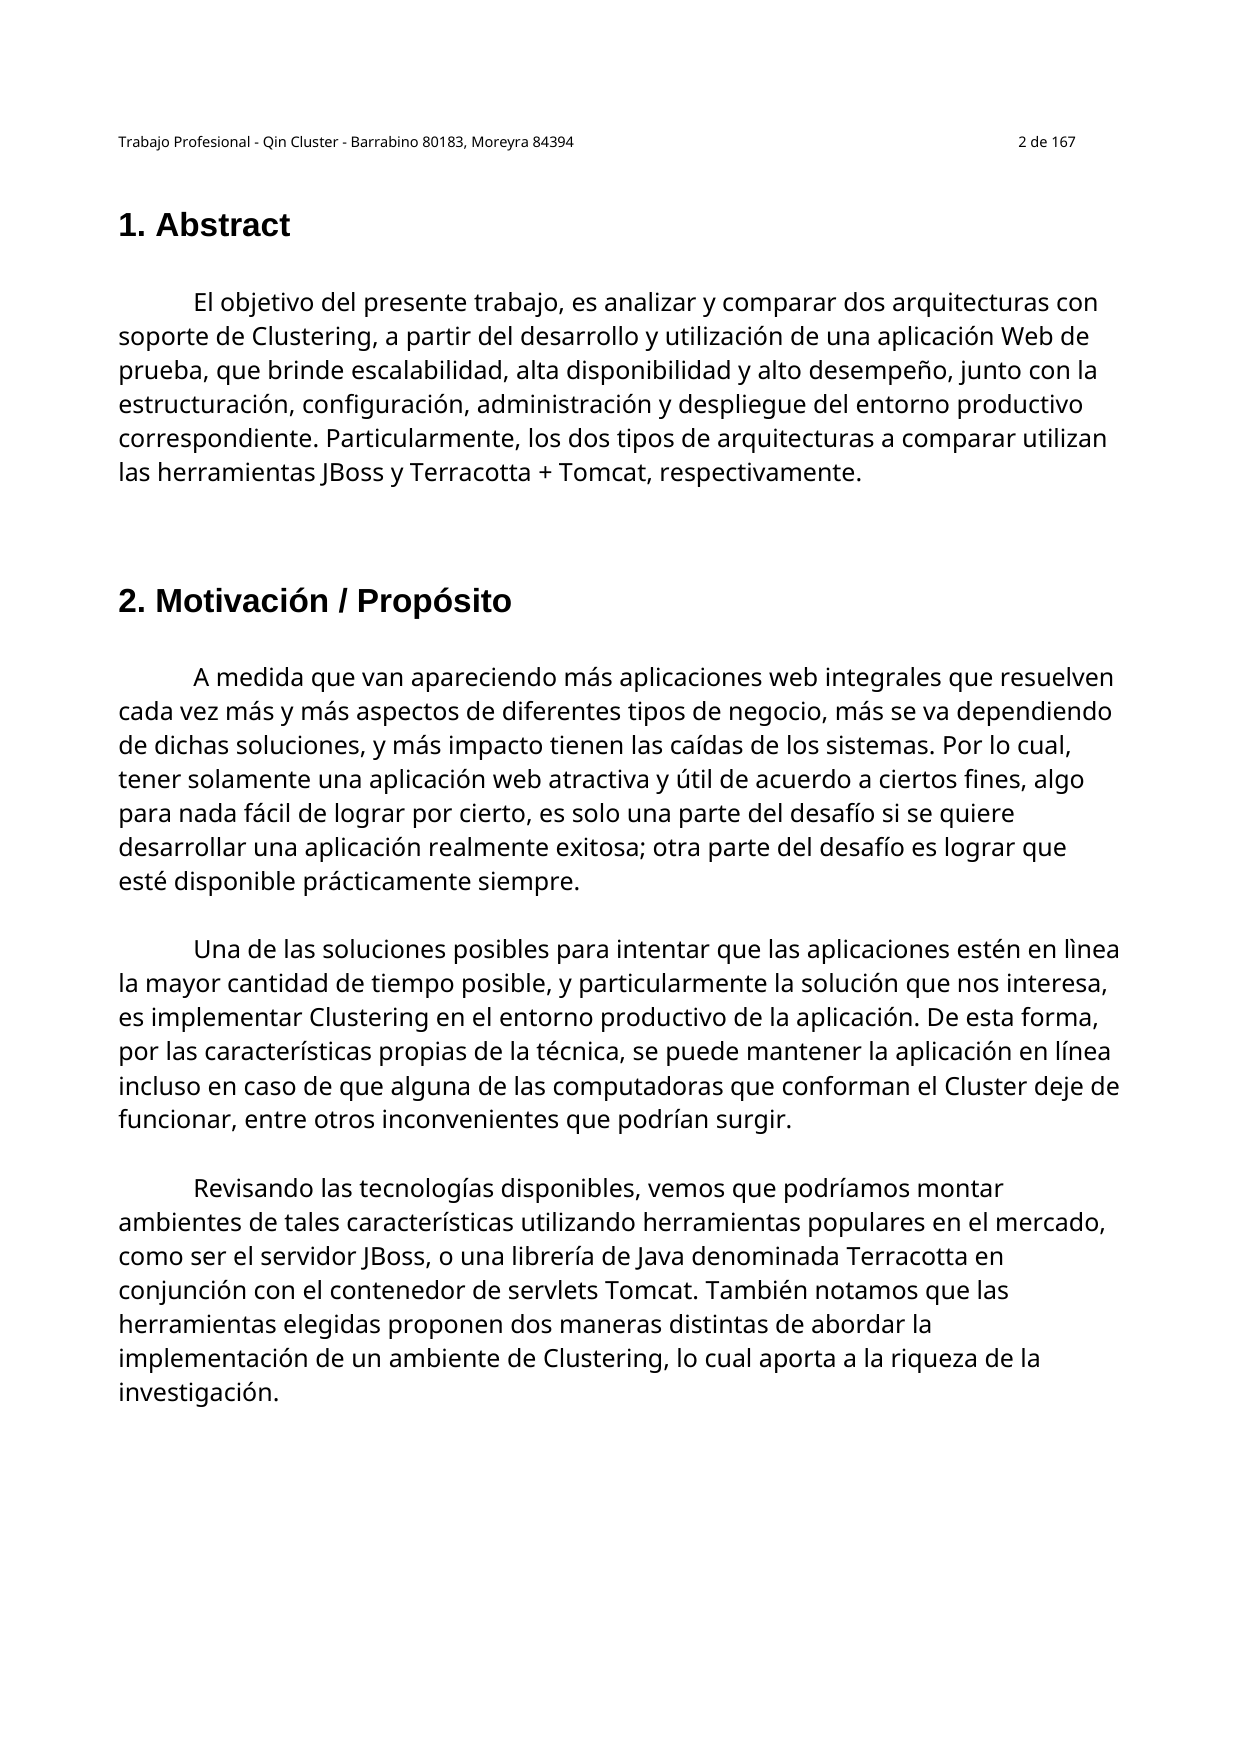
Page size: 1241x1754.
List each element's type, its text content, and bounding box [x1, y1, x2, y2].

text Revisando las tecnologías disponibles, vemos que podríamos montar ambientes de tales características utilizando herramientas populares en el mercado, como ser el servidor JBoss, o una librería de Java denominada Terracotta en conjunción con el contenedor de servlets Tomcat. También notamos que las herramientas elegidas proponen dos maneras distintas de abordar la implementación de un ambiente de Clustering, lo cual aporta a la riqueza de la investigación. [118, 1170, 1122, 1409]
text A medida que van apareciendo más aplicaciones web integrales que resuelven cada vez más y más aspectos de diferentes tipos de negocio, más se va dependiendo de dichas soluciones, y más impacto tienen las caídas de los sistemas. Por lo cual, tener solamente una aplicación web atractiva y útil de acuerdo a ciertos fines, algo para nada fácil de lograr por cierto, es solo una parte del desafío si se quiere desarrollar una aplicación realmente exitosa; otra parte del desafío es lograr que esté disponible prácticamente siempre. [118, 659, 1122, 898]
text El objetivo del presente trabajo, es analizar y comparar dos arquitecturas con soporte de Clustering, a partir del desarrollo y utilización de una aplicación Web de prueba, que brinde escalabilidad, alta disponibilidad y alto desempeño, junto con la estructuración, configuración, administración y despliegue del entorno productivo correspondiente. Particularmente, los dos tipos de arquitecturas a comparar utilizan las herramientas JBoss y Terracotta + Tomcat, respectivamente. [118, 284, 1122, 489]
subtitle 2. Motivación / Propósito [118, 582, 1122, 619]
text Una de las soluciones posibles para intentar que las aplicaciones estén en lìnea la mayor cantidad de tiempo posible, y particularmente la solución que nos interesa, es implementar Clustering en el entorno productivo de la aplicación. De esta forma, por las características propias de la técnica, se puede mantener la aplicación en línea incluso en caso de que alguna de las computadoras que conforman el Cluster deje de funcionar, entre otros inconvenientes que podrían surgir. [118, 932, 1122, 1136]
subtitle 1. Abstract [118, 207, 1122, 244]
